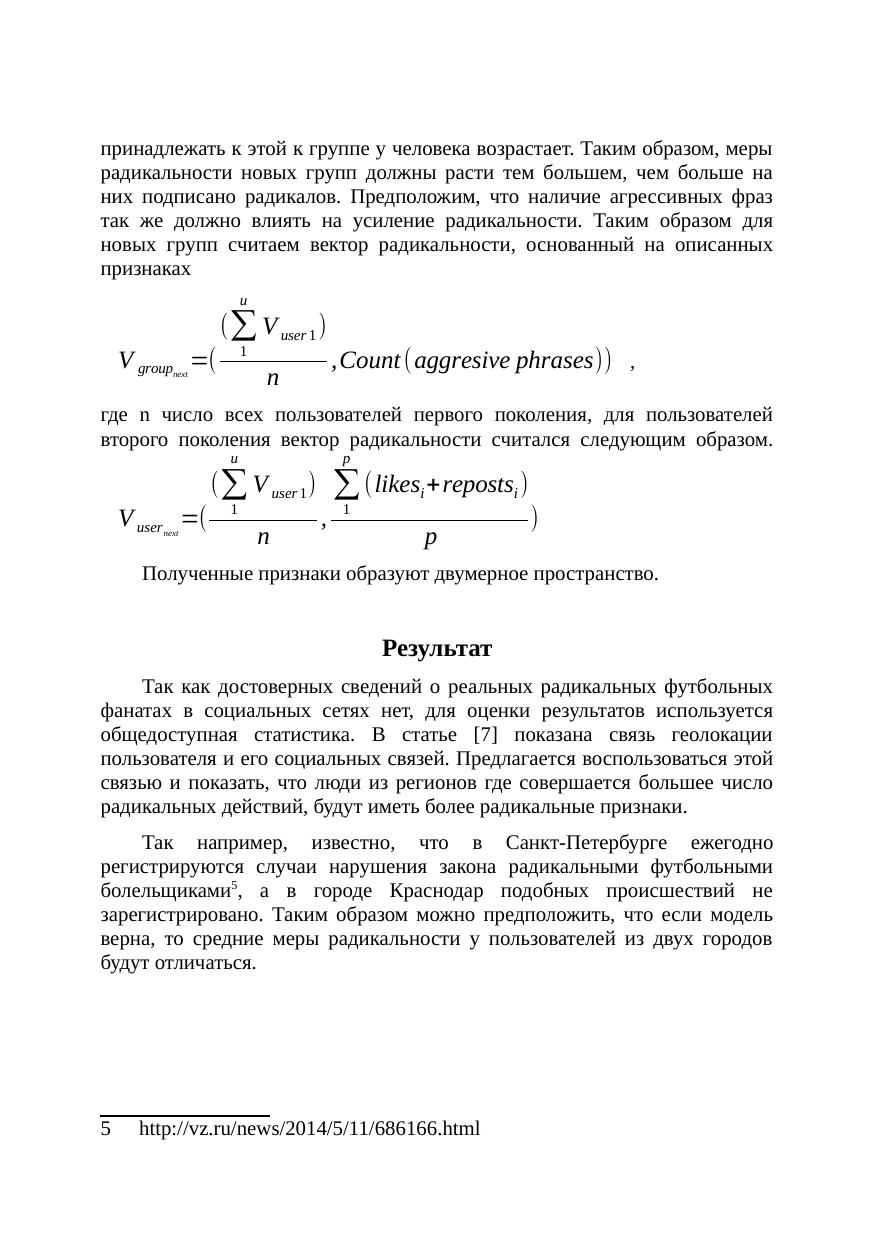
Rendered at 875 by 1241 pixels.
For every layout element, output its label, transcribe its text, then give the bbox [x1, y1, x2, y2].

subtitle Результат [100, 633, 774, 661]
text Полученные признаки образуют двумерное пространство. [100, 561, 774, 585]
list http://vz.ru/news/2014/5/11/686166.html [100, 1116, 774, 1140]
text принадлежать к этой к группе у человека возрастает. Таким образом, меры радикальности новых групп должны расти тем большем, чем больше на них подписано радикалов. Предположим, что наличие агрессивных фраз так же должно влиять на усиление радикальности. Таким образом для новых групп считаем вектор радикальности, основанный на описанных признаках [100, 136, 774, 280]
text Так как достоверных сведений о реальных радикальных футбольных фанатах в социальных сетях нет, для оценки результатов используется общедоступная статистика. В статье [7] показана связь геолокации пользователя и его социальных связей. Предлагается воспользоваться этой связью и показать, что люди из регионов где совершается большее число радикальных действий, будут иметь более радикальные признаки. [100, 674, 774, 818]
text , [100, 292, 774, 391]
text Так например, известно, что в Санкт-Петербурге ежегодно регистрируются случаи нарушения закона радикальными футбольными болельщиками, а в городе Краснодар подобных происшествий не зарегистрировано. Таким образом можно предположить, что если модель верна, то средние меры радикальности у пользователей из двух городов будут отличаться. [100, 830, 774, 974]
text где n число всех пользователей первого поколения, для пользователей второго поколения вектор радикальности считался следующим образом. [100, 402, 774, 549]
